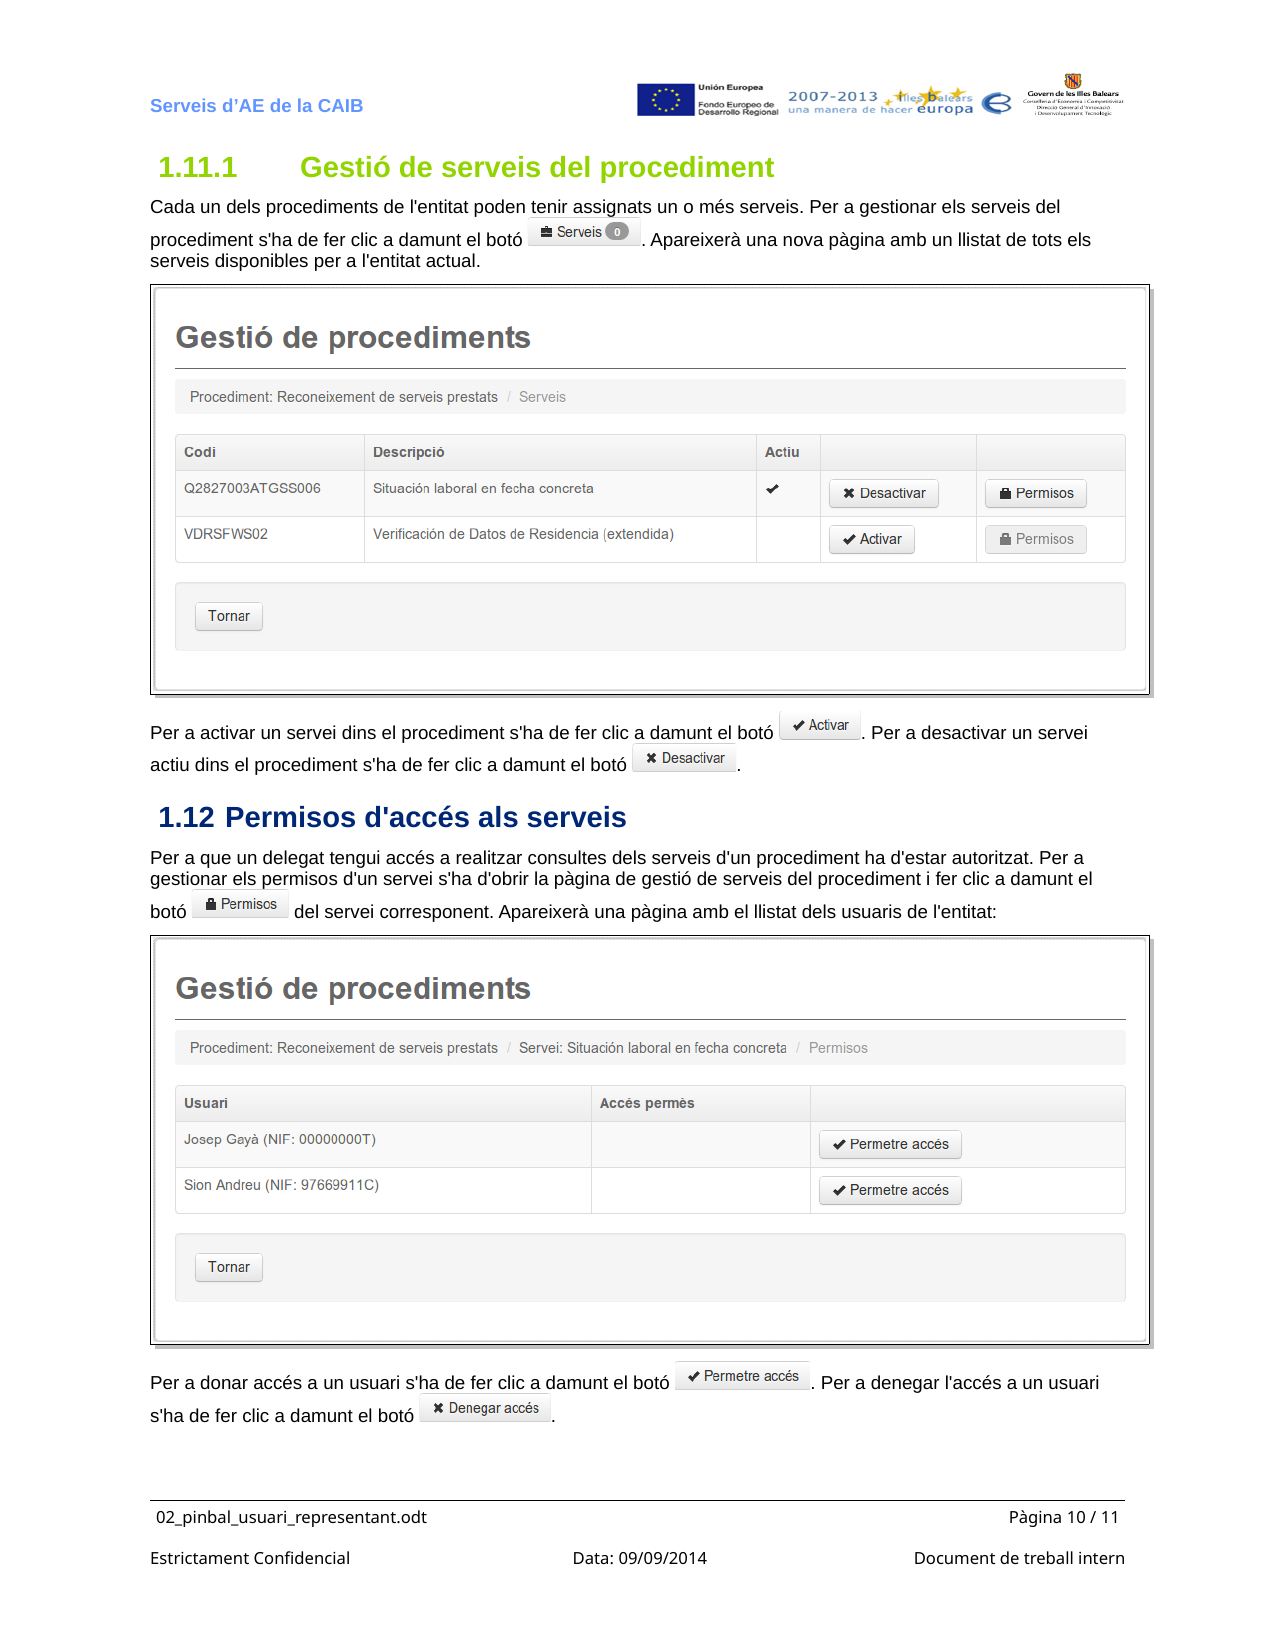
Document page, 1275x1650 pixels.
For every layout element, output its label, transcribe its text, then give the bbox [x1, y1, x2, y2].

picture [527, 217, 641, 246]
text Per a activar un servei dins el procediment s'ha de fer clic a damunt el botó . Per a desactivar un servei actiu dins el procediment s'ha de fer clic a damunt el botó . [150, 711, 1125, 776]
picture [675, 1361, 810, 1390]
picture [153, 937, 1147, 1342]
picture [779, 711, 861, 740]
picture [191, 889, 289, 918]
picture [632, 743, 737, 772]
picture [636, 73, 1125, 116]
subtitle Gestió de serveis del procediment [150, 150, 1125, 183]
text Per a donar accés a un usuari s'ha de fer clic a damunt el botó . Per a denegar l'accés a un usuari s'ha de fer clic a damunt el botó . [150, 1361, 1125, 1426]
text Cada un dels procediments de l'entitat poden tenir assignats un o més serveis. Per a gestionar els serveis del procediment s'ha de fer clic a damunt el botó . Apareixerà una nova pàgina amb un llistat de tots els serveis disponibles per a l'entitat actual. [150, 196, 1125, 271]
picture [153, 287, 1147, 691]
text Per a que un delegat tengui accés a realitzar consultes dels serveis d'un procediment ha d'estar autoritzat. Per a gestionar els permisos d'un servei s'ha d'obrir la pàgina de gestió de serveis del procediment i fer clic a damunt el botó del servei corresponent. Apareixerà una pàgina amb el llistat dels usuaris de l'entitat: [150, 847, 1125, 922]
subtitle Permisos d'accés als serveis [150, 801, 1125, 834]
picture [419, 1393, 551, 1422]
